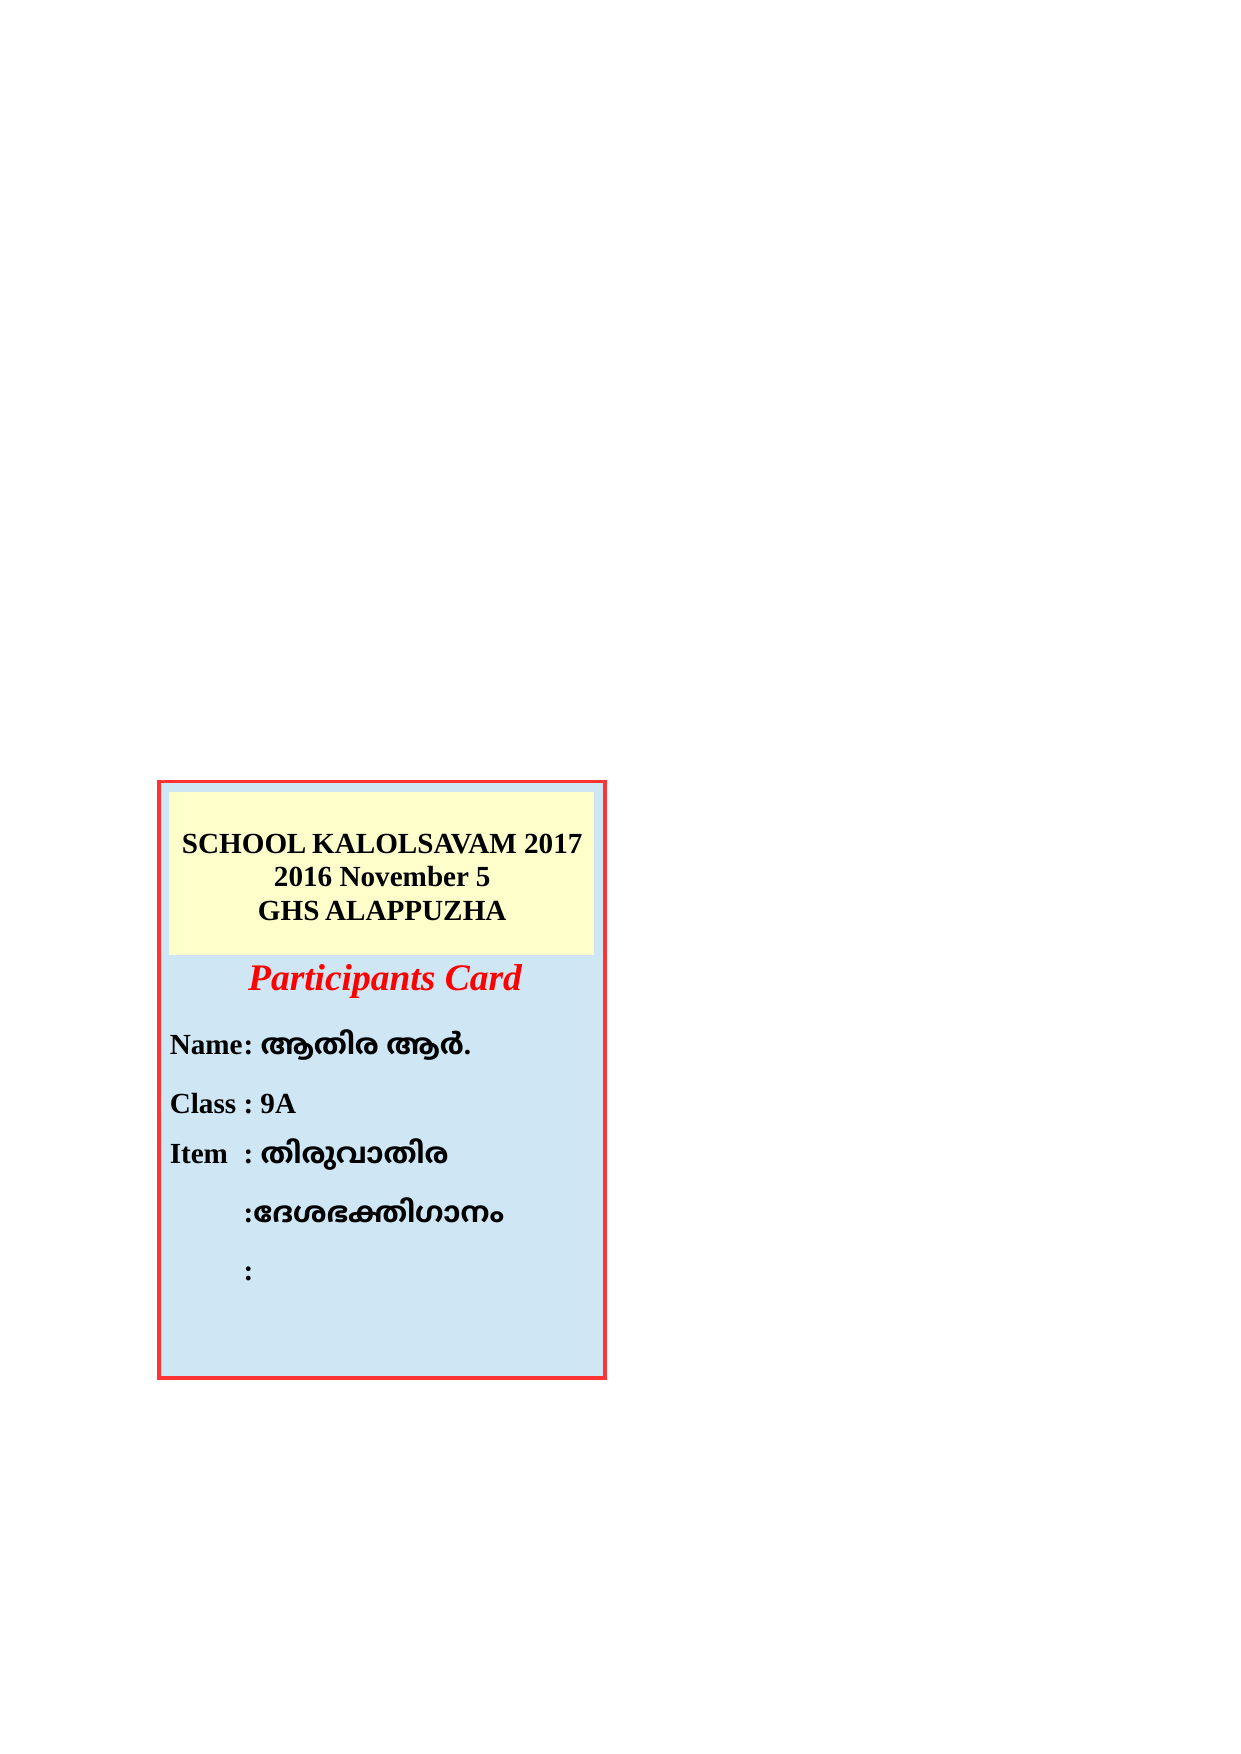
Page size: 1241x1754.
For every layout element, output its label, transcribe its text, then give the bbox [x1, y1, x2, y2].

text SCHOOL KALOLSAVAM 2017 [169, 826, 594, 859]
text Participants Card [169, 955, 594, 998]
text Name : ആതിര ആര്‍. [169, 1027, 594, 1066]
text GHS ALAPPUZHA [169, 893, 594, 926]
text 2016 November 5 [169, 859, 594, 893]
text :ദേശഭക്തിഗാനം [169, 1195, 594, 1234]
text : [169, 1253, 594, 1287]
text Class : 9A [169, 1086, 594, 1119]
text Item : തിരുവാതിര [169, 1136, 594, 1175]
